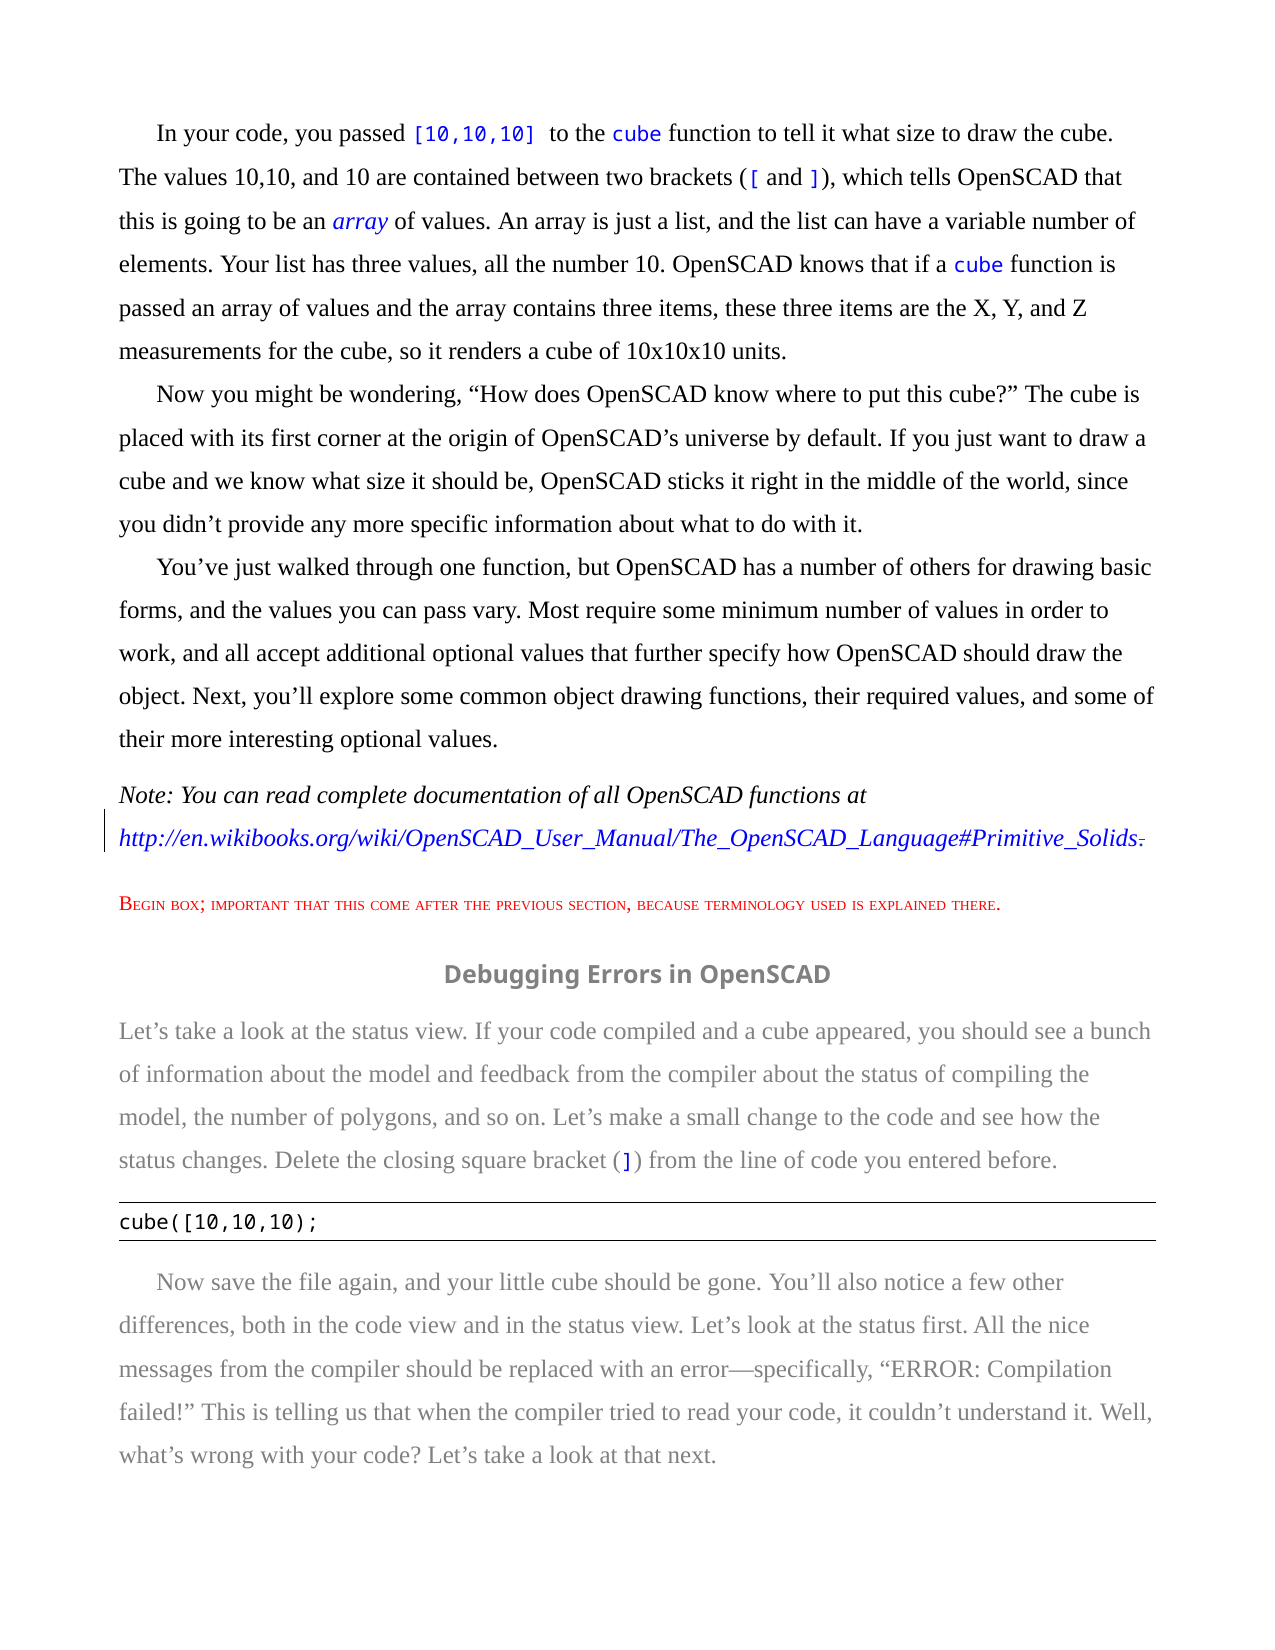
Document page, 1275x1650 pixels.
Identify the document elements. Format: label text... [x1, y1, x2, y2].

text Now you might be wondering, “How does OpenSCAD know where to put this cube?” The cube is placed with its first corner at the origin of OpenSCAD’s universe by default. If you just want to draw a cube and we know what size it should be, OpenSCAD sticks it right in the middle of the world, since you didn’t provide any more specific information about what to do with it. [118, 379, 1156, 538]
text Let’s take a look at the status view. If your code compiled and a cube appeared, you should see a bunch of information about the model and feedback from the compiler about the status of compiling the model, the number of polygons, and so on. Let’s make a small change to the code and see how the status changes. Delete the closing square bracket (]) from the line of code you entered before. [118, 1016, 1156, 1175]
text You’ve just walked through one function, but OpenSCAD has a number of others for drawing basic forms, and the values you can pass vary. Most require some minimum number of values in order to work, and all accept additional optional values that further specify how OpenSCAD should draw the object. Next, you’ll explore some common object drawing functions, their required values, and some of their more interesting optional values. [118, 552, 1156, 753]
text In your code, you passed [10,10,10] to the cube function to tell it what size to draw the cube. The values 10,10, and 10 are contained between two brackets ([ and ]), which tells OpenSCAD that this is going to be an array of values. An array is just a list, and the list can have a variable number of elements. Your list has three values, all the number 10. OpenSCAD knows that if a cube function is passed an array of values and the array contains three items, these three items are the X, Y, and Z measurements for the cube, so it renders a cube of 10x10x10 units. [118, 118, 1156, 365]
text Debugging Errors in OpenSCAD [118, 957, 1156, 991]
text cube([10,10,10); [118, 1203, 1156, 1241]
text Note: You can read complete documentation of all OpenSCAD functions at http://en.wikibooks.org/wiki/OpenSCAD_User_Manual/The_OpenSCAD_Language#Primitive_Solids [118, 780, 1156, 852]
text Begin box; important that this come after the previous section, because terminology used is explained there. [118, 891, 1156, 915]
text Now save the file again, and your little cube should be gone. You’ll also notice a few other differences, both in the code view and in the status view. Let’s look at the status first. All the nice messages from the compiler should be replaced with an error—specifically, “ERROR: Compilation failed!” This is telling us that when the compiler tried to read your code, it couldn’t understand it. Well, what’s wrong with your code? Let’s take a look at that next. [118, 1267, 1156, 1469]
